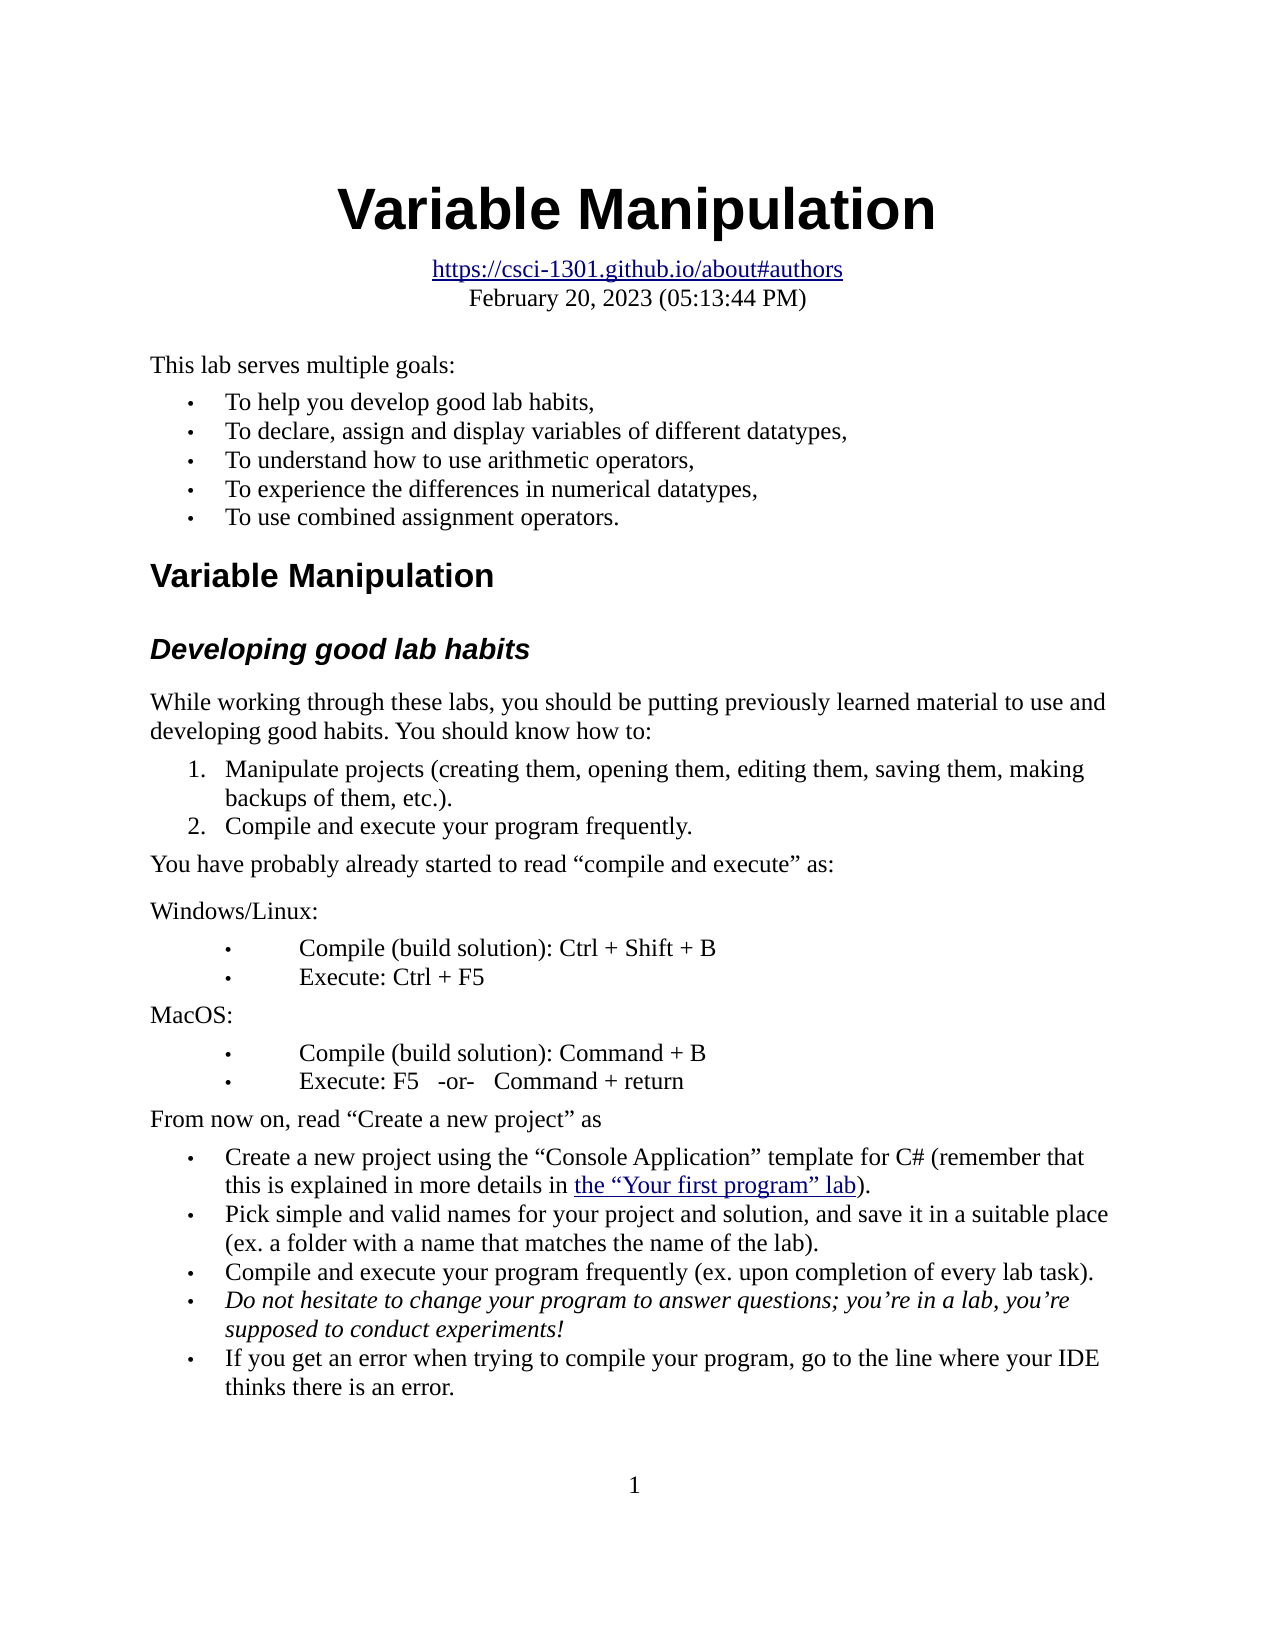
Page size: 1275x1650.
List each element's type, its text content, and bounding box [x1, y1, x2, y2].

list Compile (build solution): Ctrl + Shift + B [225, 933, 1125, 962]
text Windows/Linux: [150, 896, 1125, 924]
list Manipulate projects (creating them, opening them, editing them, saving them, making backups of them, etc.). [187, 754, 1125, 811]
list Execute: F5 -or- Command + return [225, 1066, 1125, 1095]
title Variable Manipulation [150, 175, 1125, 242]
list To use combined assignment operators. [187, 502, 1125, 531]
list Do not hesitate to change your program to answer questions; you’re in a lab, you’re supposed to conduct experiments! [187, 1286, 1125, 1343]
text From now on, read “Create a new project” as [150, 1104, 1125, 1133]
list Execute: Ctrl + F5 [225, 962, 1125, 991]
text This lab serves multiple goals: [150, 350, 1125, 378]
subtitle Variable Manipulation [150, 556, 1125, 595]
text MacOS: [150, 1000, 1125, 1029]
list To help you develop good lab habits, [187, 387, 1125, 416]
list Compile (build solution): Command + B [225, 1038, 1125, 1066]
list Compile and execute your program frequently. [187, 811, 1125, 840]
list To experience the differences in numerical datatypes, [187, 474, 1125, 502]
list Create a new project using the “Console Application” template for C# (remember that this is explained in more details in the “Your first program” lab). [187, 1142, 1125, 1199]
list To declare, assign and display variables of different datatypes, [187, 416, 1125, 445]
text February 20, 2023 (05:13:44 PM) [150, 283, 1125, 312]
list If you get an error when trying to compile your program, go to the line where your IDE thinks there is an error. [187, 1343, 1125, 1401]
list Compile and execute your program frequently (ex. upon completion of every lab task). [187, 1257, 1125, 1286]
subtitle Developing good lab habits [150, 632, 1125, 666]
text While working through these labs, you should be putting previously learned material to use and developing good habits. You should know how to: [150, 687, 1125, 745]
text You have probably already started to read “compile and execute” as: [150, 849, 1125, 878]
list To understand how to use arithmetic operators, [187, 445, 1125, 474]
text https://csci-1301.github.io/about#authors [150, 254, 1125, 283]
list Pick simple and valid names for your project and solution, and save it in a suitable place (ex. a folder with a name that matches the name of the lab). [187, 1199, 1125, 1257]
